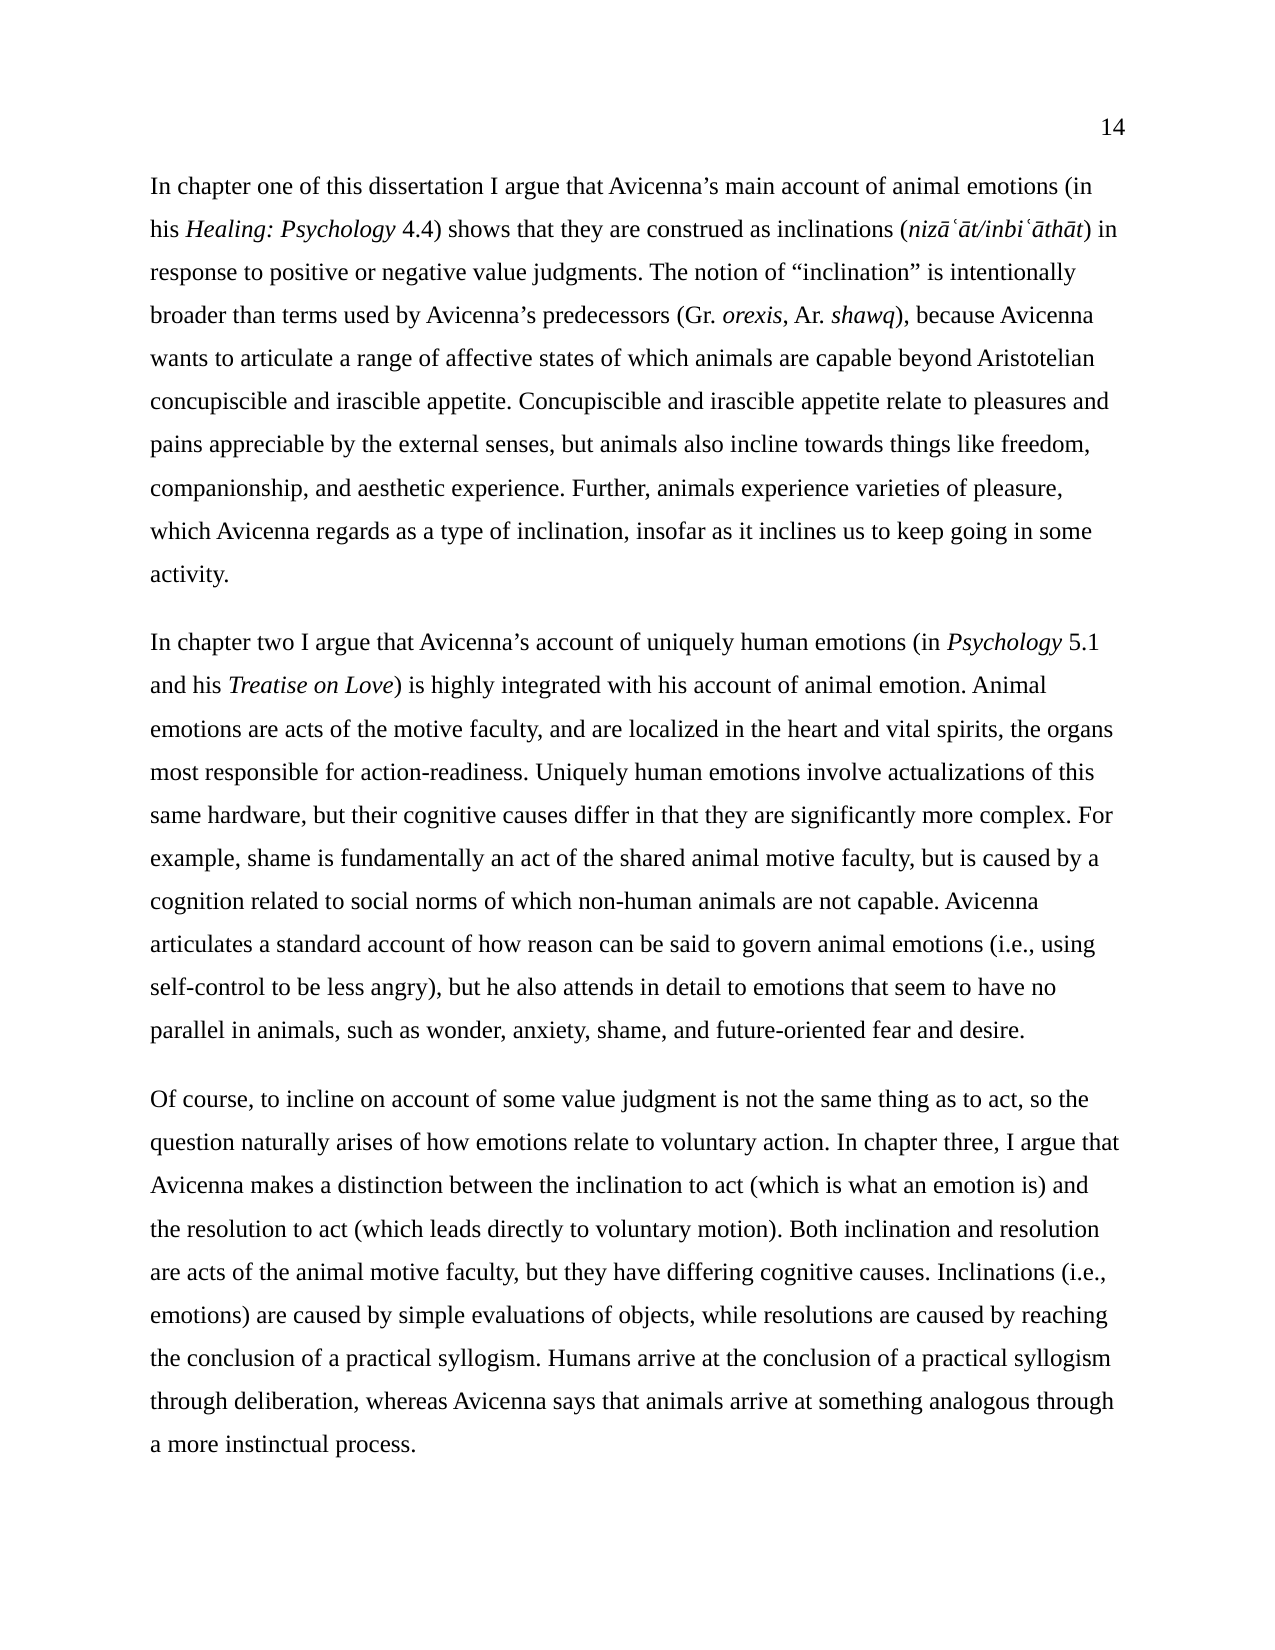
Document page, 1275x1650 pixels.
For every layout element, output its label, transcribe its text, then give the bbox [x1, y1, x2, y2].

text In chapter one of this dissertation I argue that Avicenna’s main account of animal emotions (in his Healing: Psychology 4.4) shows that they are construed as inclinations (nizāʿāt/inbiʿāthāt) in response to positive or negative value judgments. The notion of “inclination” is intentionally broader than terms used by Avicenna’s predecessors (Gr. orexis, Ar. shawq), because Avicenna wants to articulate a range of affective states of which animals are capable beyond Aristotelian concupiscible and irascible appetite. Concupiscible and irascible appetite relate to pleasures and pains appreciable by the external senses, but animals also incline towards things like freedom, companionship, and aesthetic experience. Further, animals experience varieties of pleasure, which Avicenna regards as a type of inclination, insofar as it inclines us to keep going in some activity. [150, 171, 1125, 588]
text In chapter two I argue that Avicenna’s account of uniquely human emotions (in Psychology 5.1 and his Treatise on Love) is highly integrated with his account of animal emotion. Animal emotions are acts of the motive faculty, and are localized in the heart and vital spirits, the organs most responsible for action-readiness. Uniquely human emotions involve actualizations of this same hardware, but their cognitive causes differ in that they are significantly more complex. For example, shame is fundamentally an act of the shared animal motive faculty, but is caused by a cognition related to social norms of which non-human animals are not capable. Avicenna articulates a standard account of how reason can be said to govern animal emotions (i.e., using self-control to be less angry), but he also attends in detail to emotions that seem to have no parallel in animals, such as wonder, anxiety, shame, and future-oriented fear and desire. [150, 627, 1125, 1044]
text Of course, to incline on account of some value judgment is not the same thing as to act, so the question naturally arises of how emotions relate to voluntary action. In chapter three, I argue that Avicenna makes a distinction between the inclination to act (which is what an emotion is) and the resolution to act (which leads directly to voluntary motion). Both inclination and resolution are acts of the animal motive faculty, but they have differing cognitive causes. Inclinations (i.e., emotions) are caused by simple evaluations of objects, while resolutions are caused by reaching the conclusion of a practical syllogism. Humans arrive at the conclusion of a practical syllogism through deliberation, whereas Avicenna says that animals arrive at something analogous through a more instinctual process. [150, 1084, 1125, 1458]
